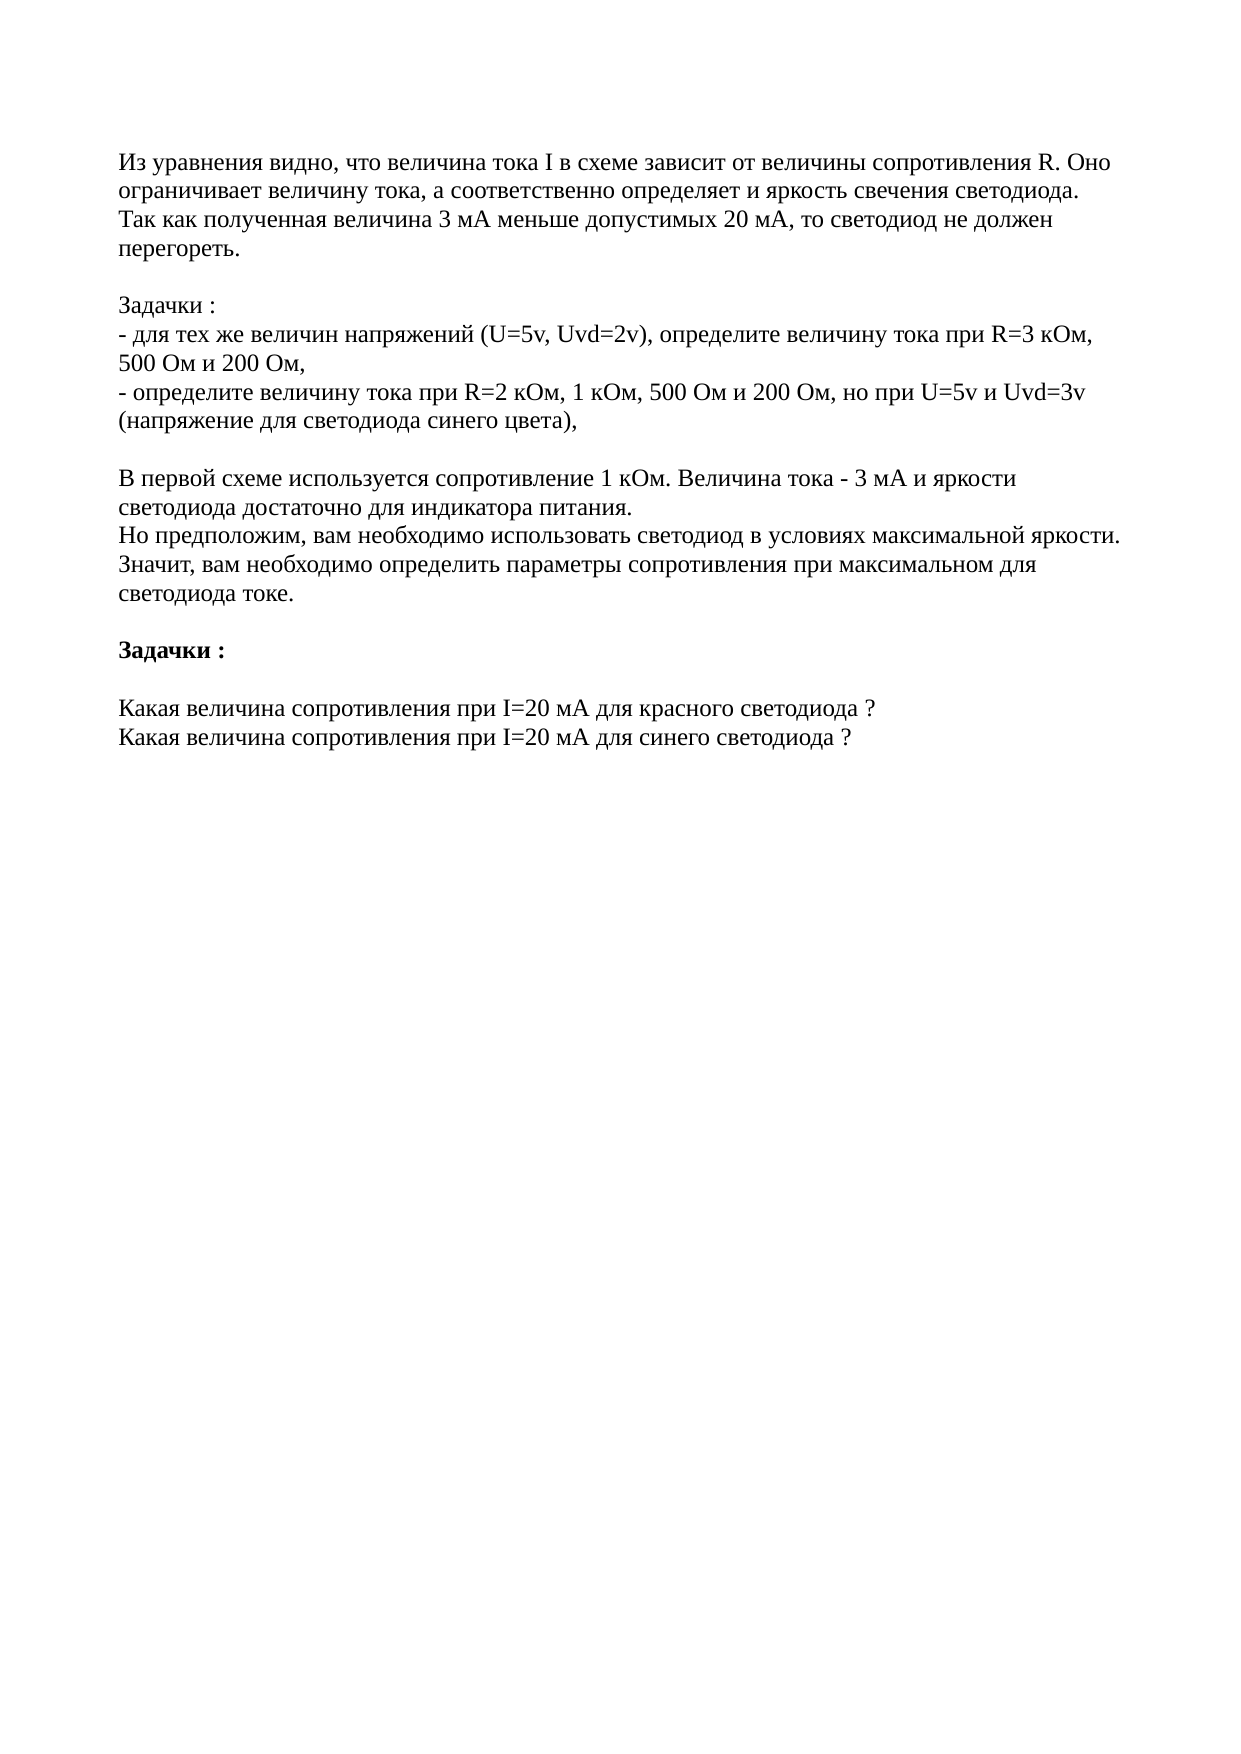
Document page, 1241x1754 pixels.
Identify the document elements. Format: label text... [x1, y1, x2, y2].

text Из уравнения видно, что величина тока I в схеме зависит от величины сопротивления R. Оно ограничивает величину тока, а соответственно определяет и яркость свечения светодиода. Так как полученная величина 3 мА меньше допустимых 20 мА, то светодиод не должен перегореть. Задачки : - для тех же величин напряжений (U=5v, Uvd=2v), определите величину тока при R=3 кОм, 500 Ом и 200 Ом, - определите величину тока при R=2 кОм, 1 кОм, 500 Ом и 200 Ом, но при U=5v и Uvd=3v (напряжение для светодиода синего цвета), В первой схеме используется сопротивление 1 кОм. Величина тока - 3 мА и яркости светодиода достаточно для индикатора питания. Но предположим, вам необходимо использовать светодиод в условиях максимальной яркости. Значит, вам необходимо определить параметры сопротивления при максимальном для светодиода токе. Задачки : Какая величина сопротивления при I=20 мА для красного светодиода ? Какая величина сопротивления при I=20 мА для синего светодиода ? [118, 118, 1122, 751]
